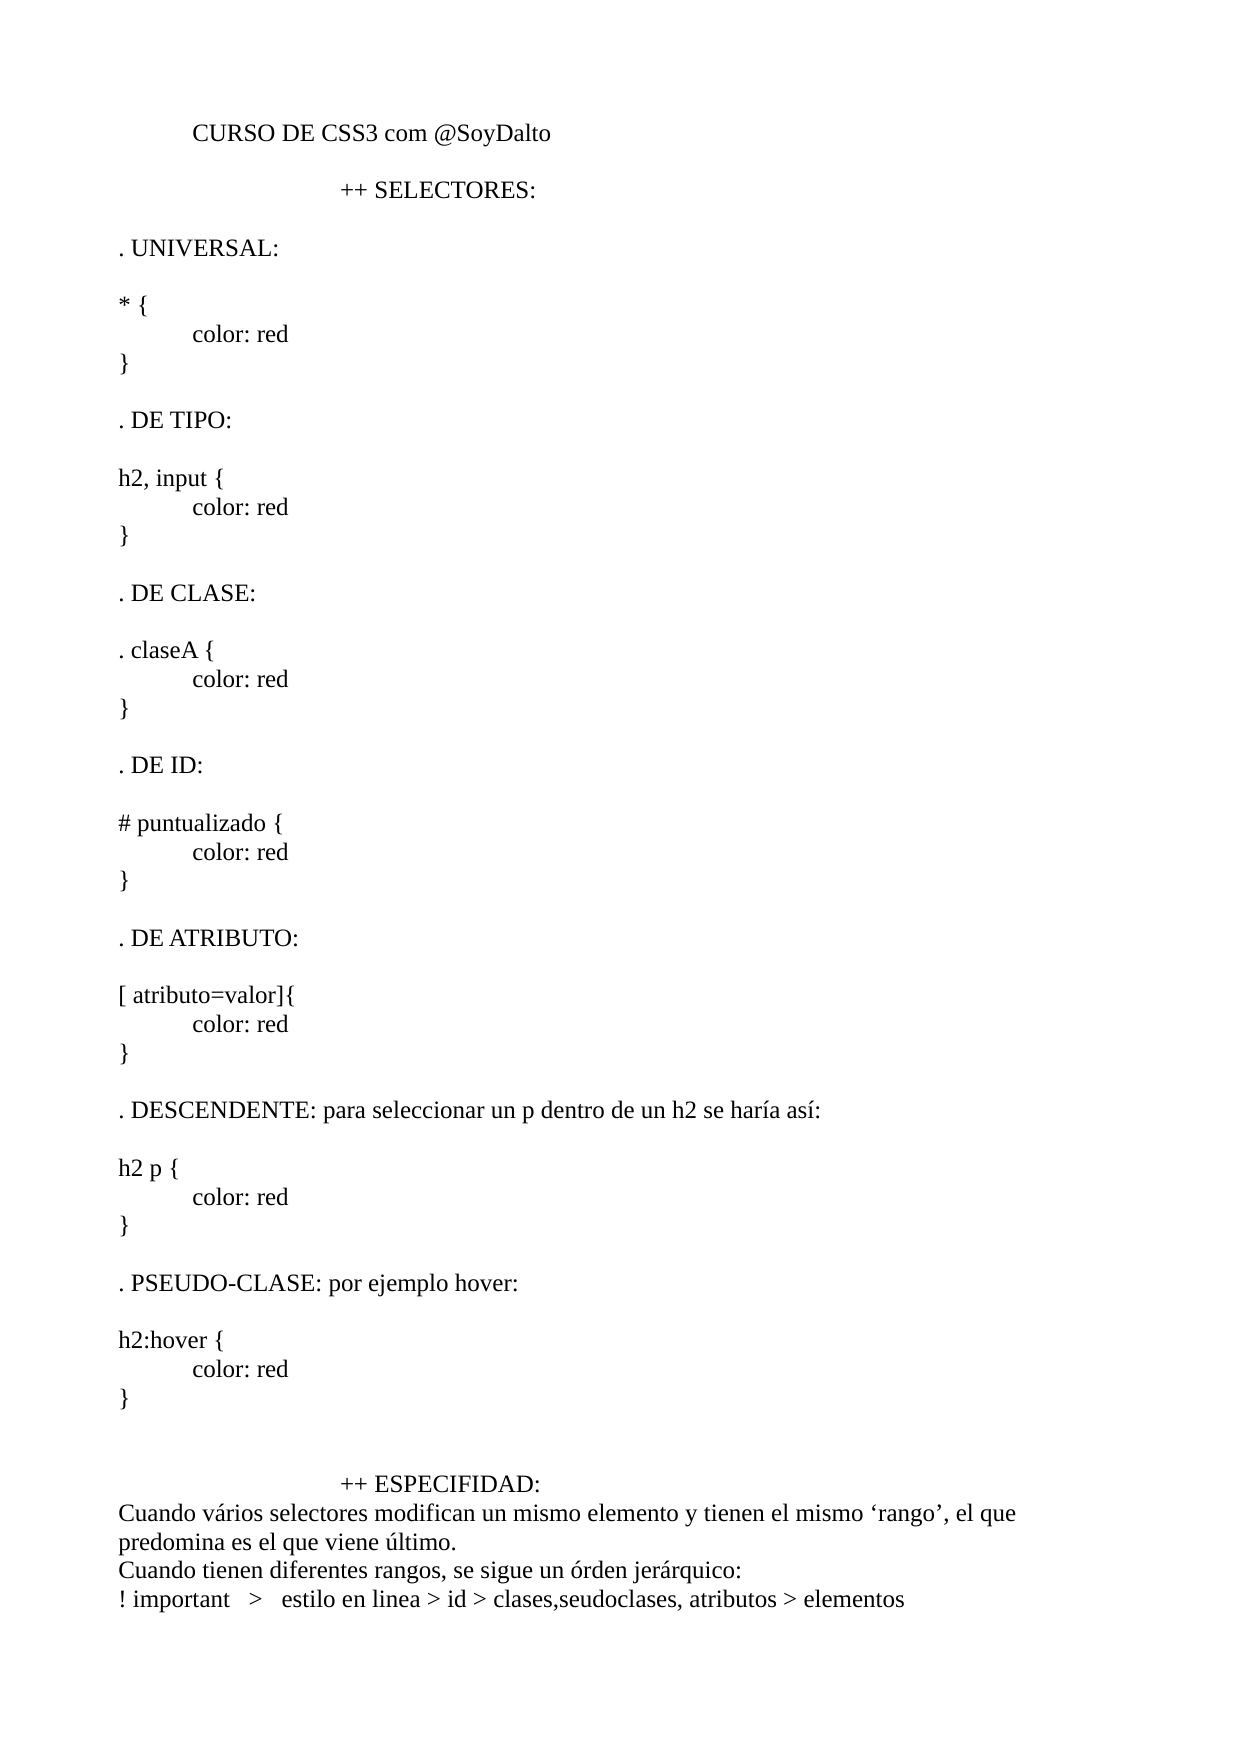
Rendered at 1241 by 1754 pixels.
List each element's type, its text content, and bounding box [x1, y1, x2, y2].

text CURSO DE CSS3 com @SoyDalto [118, 118, 1122, 147]
text } [118, 1038, 1122, 1067]
text ++ SELECTORES: [118, 176, 1122, 204]
text color: red [118, 319, 1122, 348]
text # puntualizado { [118, 808, 1122, 837]
text . DE ATRIBUTO: [118, 923, 1122, 952]
text . DESCENDENTE: para seleccionar un p dentro de un h2 se haría así: [118, 1096, 1122, 1124]
text } [118, 1211, 1122, 1239]
text color: red [118, 492, 1122, 521]
text color: red [118, 837, 1122, 866]
text Cuando tienen diferentes rangos, se sigue un órden jerárquico: [118, 1556, 1122, 1584]
text h2:hover { [118, 1326, 1122, 1354]
text } [118, 348, 1122, 377]
text . PSEUDO-CLASE: por ejemplo hover: [118, 1268, 1122, 1297]
text color: red [118, 1354, 1122, 1383]
text color: red [118, 1009, 1122, 1038]
text } [118, 866, 1122, 894]
text [ atributo=valor]{ [118, 981, 1122, 1009]
text color: red [118, 1182, 1122, 1211]
text * { [118, 291, 1122, 319]
text } [118, 521, 1122, 549]
text h2, input { [118, 463, 1122, 492]
text ++ ESPECIFIDAD: [118, 1469, 1122, 1498]
text . DE TIPO: [118, 406, 1122, 434]
text ! important > estilo en linea > id > clases,seudoclases, atributos > elementos [118, 1584, 1122, 1613]
text } [118, 1383, 1122, 1412]
text . claseA { [118, 636, 1122, 664]
text . DE ID: [118, 751, 1122, 779]
text . UNIVERSAL: [118, 233, 1122, 262]
text h2 p { [118, 1153, 1122, 1182]
text color: red [118, 664, 1122, 693]
text Cuando vários selectores modifican un mismo elemento y tienen el mismo ‘rango’, el que predomina es el que viene último. [118, 1498, 1122, 1556]
text . DE CLASE: [118, 578, 1122, 607]
text } [118, 693, 1122, 722]
